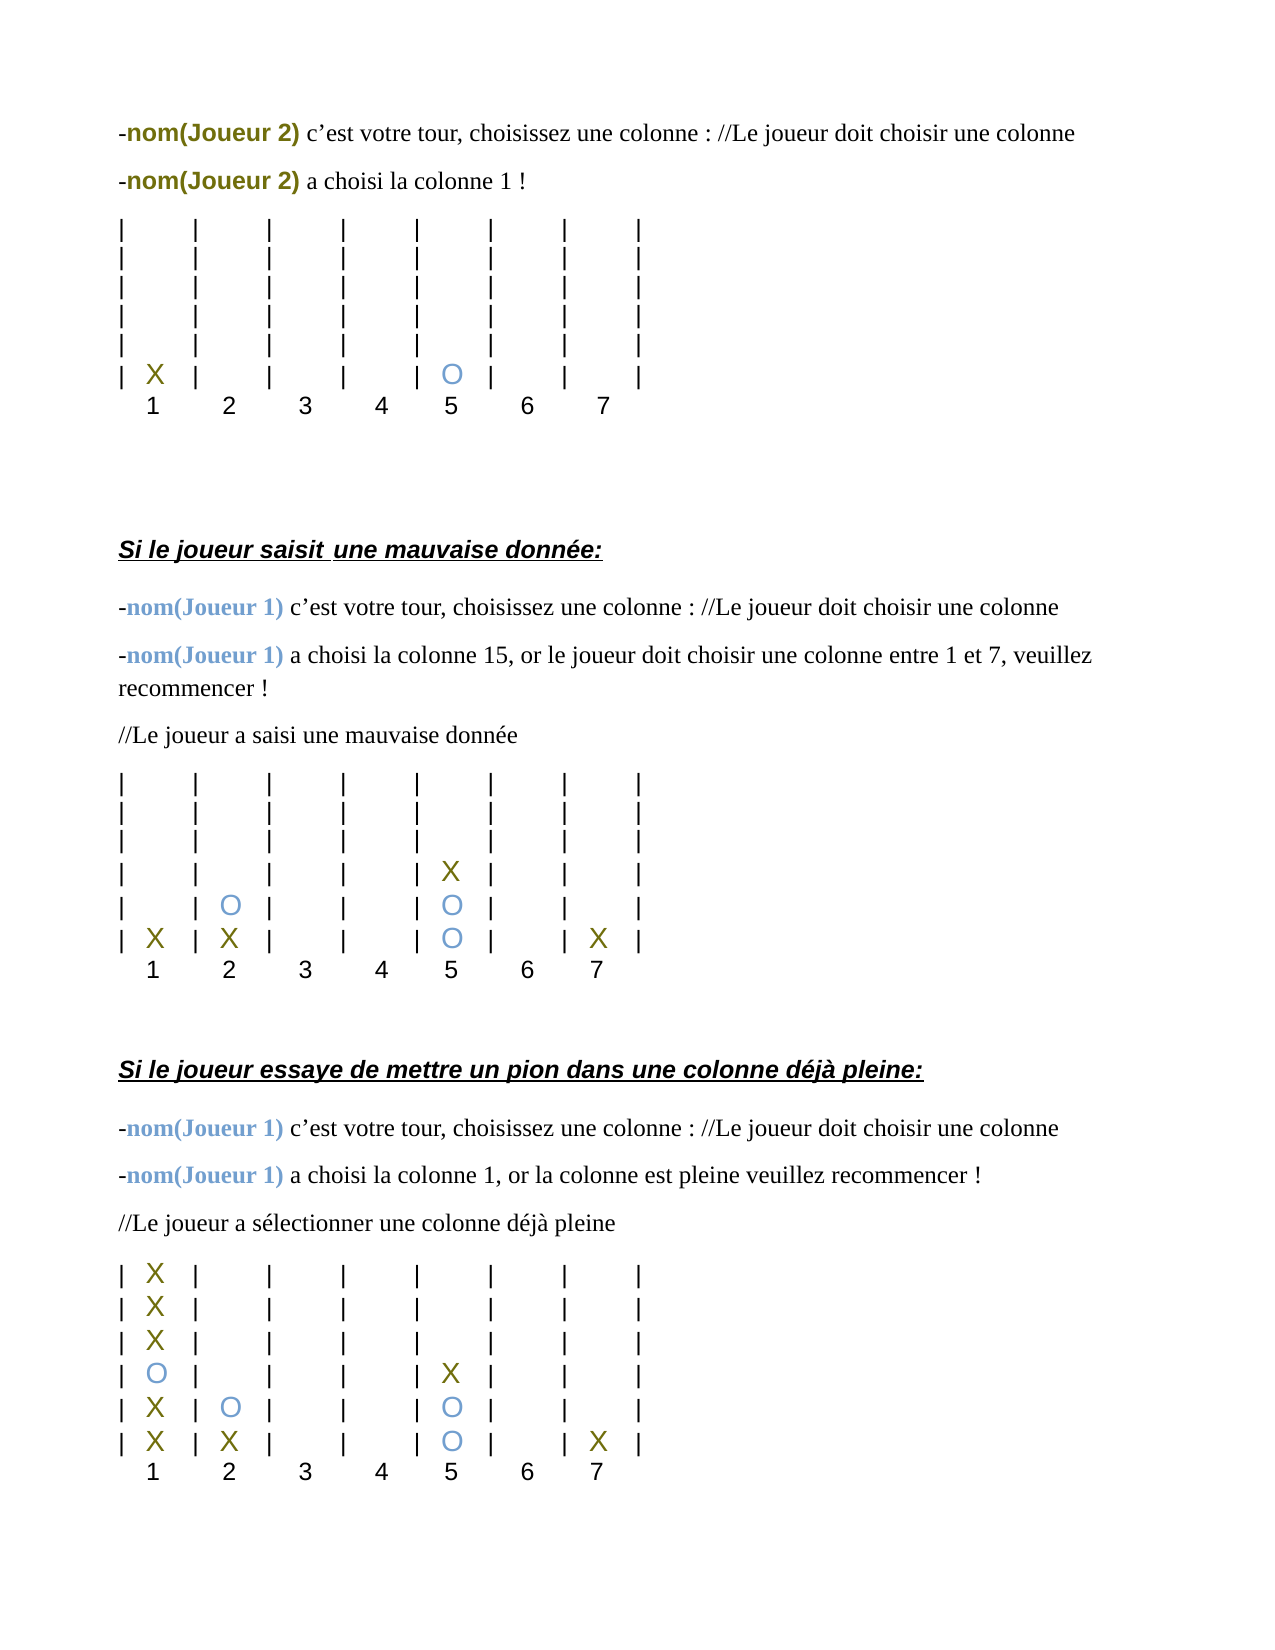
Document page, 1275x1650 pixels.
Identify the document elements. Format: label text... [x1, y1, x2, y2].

text | X | | | | | | | [118, 1323, 1157, 1356]
text | | | | | | | | [118, 328, 1157, 357]
text -nom(Joueur 2) a choisi la colonne 1 ! [118, 166, 1157, 195]
text Si le joueur saisit une mauvaise donnée: [118, 534, 1157, 563]
text | X | | | | | | | [118, 1256, 1157, 1289]
text | O | | | | X | | | [118, 1356, 1157, 1390]
text -nom(Joueur 1) a choisi la colonne 15, or le joueur doit choisir une colonne entre 1 et 7, veuillez recommencer ! [118, 640, 1157, 701]
text | X | X | | | O | | X | [118, 1423, 1157, 1457]
text | X | O | | | O | | | [118, 1390, 1157, 1423]
text -nom(Joueur 1) c’est votre tour, choisissez une colonne : //Le joueur doit choisir une colonne [118, 592, 1157, 621]
text | | | | | | | | [118, 825, 1157, 854]
text Si le joueur essaye de mettre un pion dans une colonne déjà pleine: [118, 1056, 1157, 1084]
text 1 2 3 4 5 6 7 [118, 955, 1157, 983]
text | | | | | | | | [118, 768, 1157, 797]
text | | | | | | | | [118, 242, 1157, 271]
text //Le joueur a sélectionner une colonne déjà pleine [118, 1208, 1157, 1237]
text | X | | | | O | | | [118, 357, 1157, 391]
text | | O | | | O | | | [118, 888, 1157, 921]
text | | | | | | | | [118, 271, 1157, 300]
text 1 2 3 4 5 6 7 [118, 1457, 1157, 1486]
text | X | X | | | O | | X | [118, 921, 1157, 955]
text | | | | | | | | [118, 797, 1157, 825]
text 1 2 3 4 5 6 7 [118, 391, 1157, 419]
text | X | | | | | | | [118, 1289, 1157, 1323]
text //Le joueur a saisi une mauvaise donnée [118, 720, 1157, 749]
text | | | | | X | | | [118, 854, 1157, 888]
text -nom(Joueur 1) c’est votre tour, choisissez une colonne : //Le joueur doit choisir une colonne [118, 1113, 1157, 1142]
text -nom(Joueur 2) c’est votre tour, choisissez une colonne : //Le joueur doit choisir une colonne [118, 118, 1157, 147]
text | | | | | | | | [118, 300, 1157, 328]
text -nom(Joueur 1) a choisi la colonne 1, or la colonne est pleine veuillez recommencer ! [118, 1161, 1157, 1189]
text | | | | | | | | [118, 213, 1157, 242]
